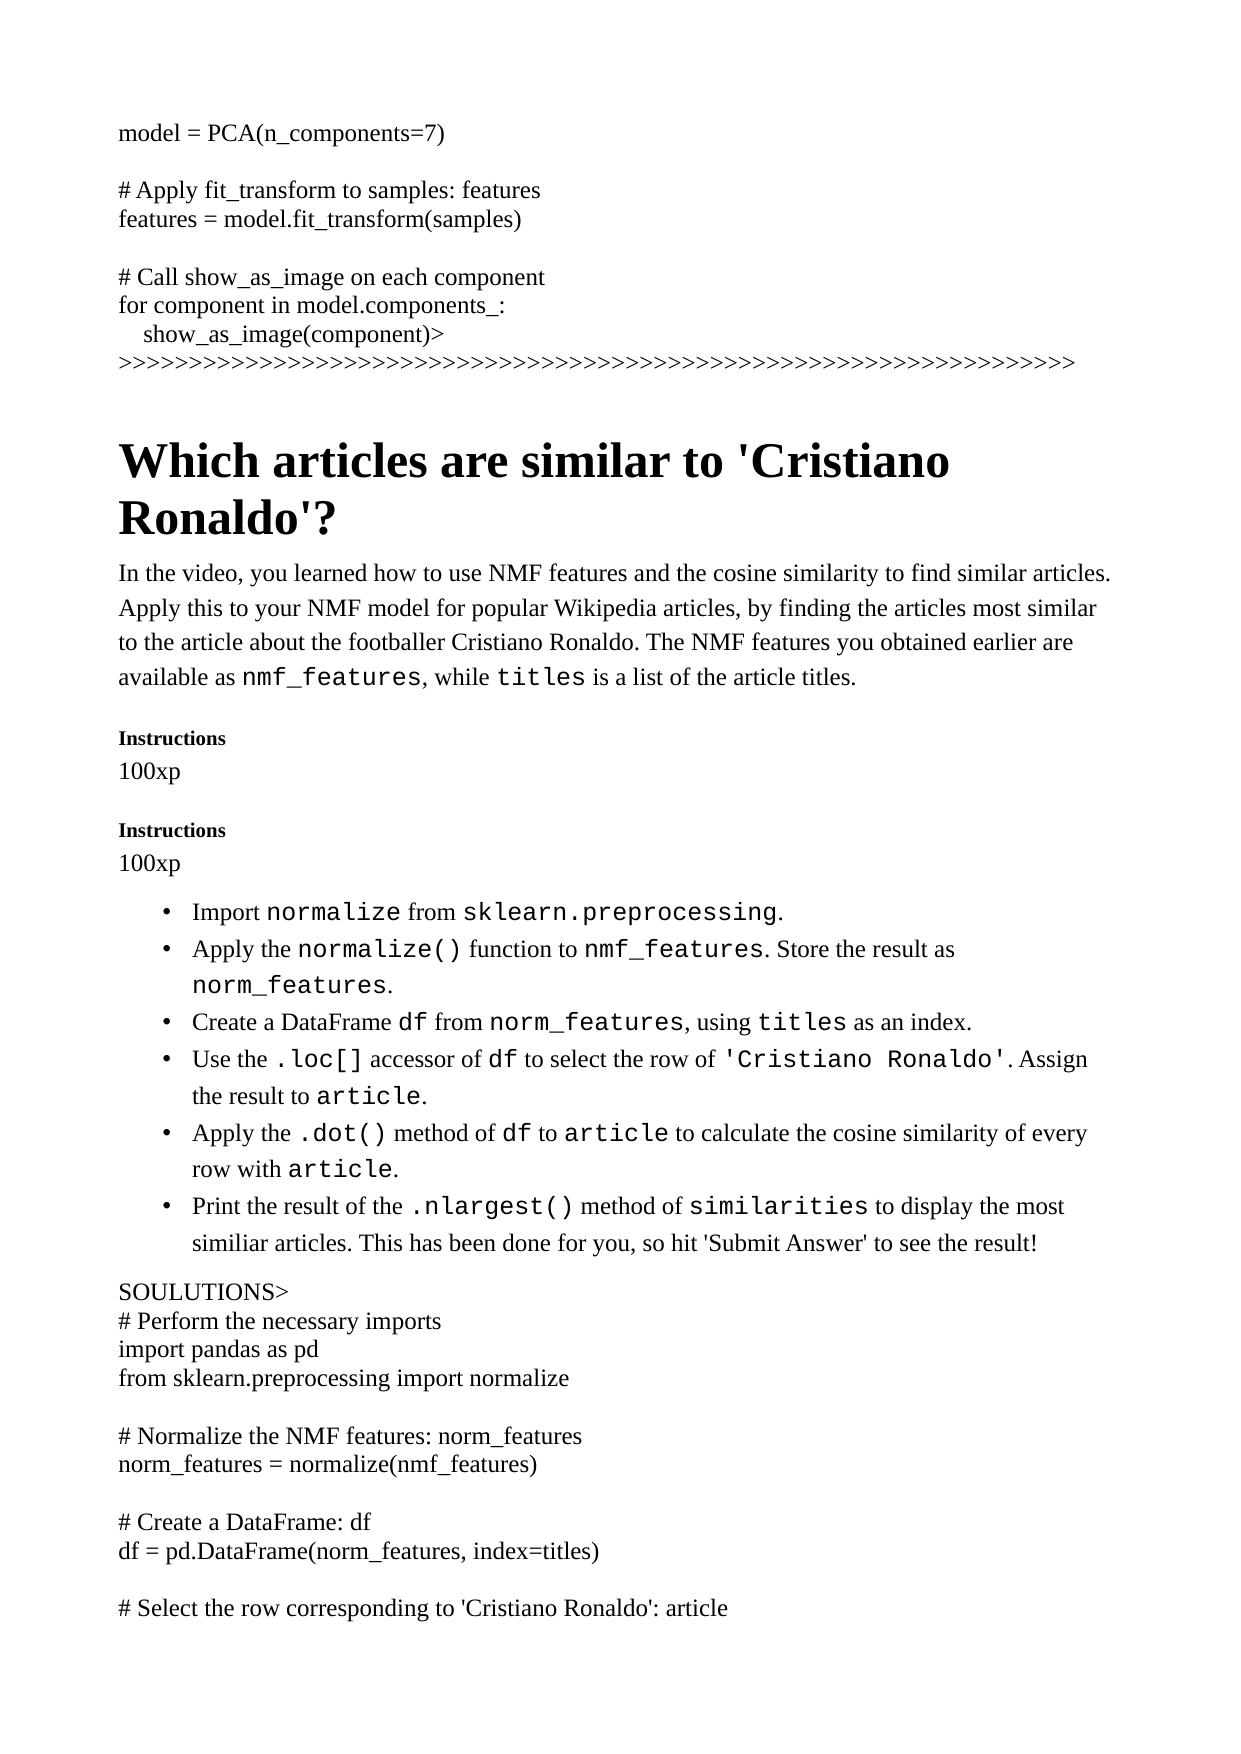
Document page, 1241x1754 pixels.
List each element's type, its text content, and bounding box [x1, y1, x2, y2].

text from sklearn.preprocessing import normalize [118, 1363, 1122, 1392]
text 100xp [118, 848, 1122, 877]
text features = model.fit_transform(samples) [118, 204, 1122, 233]
text In the video, you learned how to use NMF features and the cosine similarity to find similar articles. Apply this to your NMF model for popular Wikipedia articles, by finding the articles most similar to the article about the footballer Cristiano Ronaldo. The NMF features you obtained earlier are available as nmf_features, while titles is a list of the article titles. [118, 558, 1122, 692]
subtitle Instructions [118, 726, 1122, 750]
list Create a DataFrame df from norm_features, using titles as an index. [162, 1007, 1122, 1038]
text model = PCA(n_components=7) [118, 118, 1122, 147]
subtitle Instructions [118, 817, 1122, 842]
subtitle Which articles are similar to 'Cristiano Ronaldo'? [118, 431, 1122, 546]
text # Apply fit_transform to samples: features [118, 176, 1122, 204]
text show_as_image(component)> [118, 319, 1122, 348]
text # Select the row corresponding to 'Cristiano Ronaldo': article [118, 1593, 1122, 1622]
list Import normalize from sklearn.preprocessing. [162, 897, 1122, 928]
list Apply the .dot() method of df to article to calculate the cosine similarity of every row with article. [162, 1118, 1122, 1185]
list Apply the normalize() function to nmf_features. Store the result as norm_features. [162, 934, 1122, 1001]
text norm_features = normalize(nmf_features) [118, 1449, 1122, 1478]
text for component in model.components_: [118, 291, 1122, 319]
text # Call show_as_image on each component [118, 262, 1122, 291]
text import pandas as pd [118, 1334, 1122, 1363]
text # Normalize the NMF features: norm_features [118, 1421, 1122, 1449]
text >>>>>>>>>>>>>>>>>>>>>>>>>>>>>>>>>>>>>>>>>>>>>>>>>>>>>>>>>>>>>>>>>>>> [118, 348, 1122, 377]
text # Create a DataFrame: df [118, 1507, 1122, 1536]
list Use the .loc[] accessor of df to select the row of 'Cristiano Ronaldo'. Assign the result to article. [162, 1044, 1122, 1112]
text df = pd.DataFrame(norm_features, index=titles) [118, 1536, 1122, 1564]
text # Perform the necessary imports [118, 1306, 1122, 1334]
text SOULUTIONS> [118, 1277, 1122, 1306]
text 100xp [118, 756, 1122, 785]
list Print the result of the .nlargest() method of similarities to display the most similiar articles. This has been done for you, so hit 'Submit Answer' to see the result! [162, 1191, 1122, 1257]
